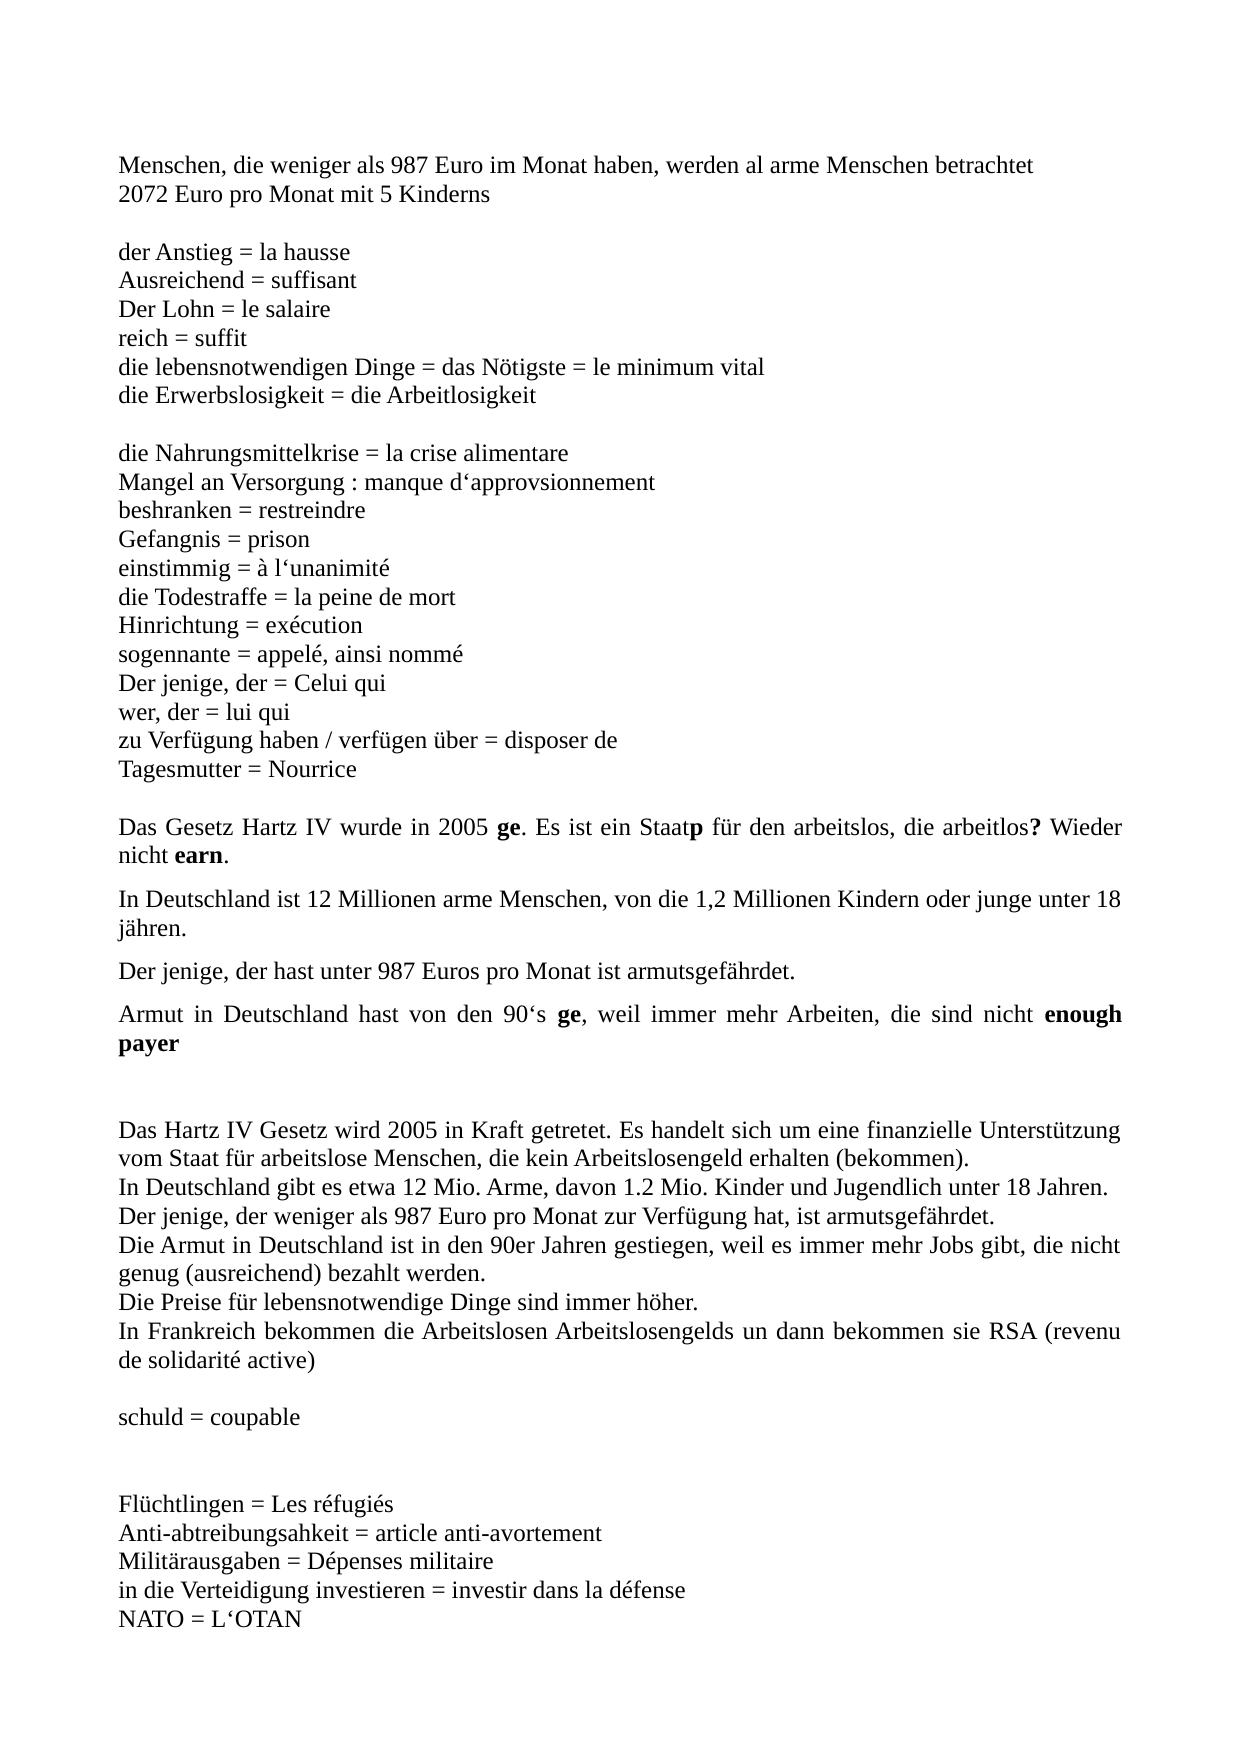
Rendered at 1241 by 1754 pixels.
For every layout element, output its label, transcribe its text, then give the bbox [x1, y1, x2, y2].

text NATO = L‘OTAN [118, 1604, 1122, 1633]
text in die Verteidigung investieren = investir dans la défense [118, 1575, 1122, 1604]
text Der Lohn = le salaire [118, 294, 1122, 323]
text Gefangnis = prison [118, 524, 1122, 553]
text Der jenige, der weniger als 987 Euro pro Monat zur Verfügung hat, ist armutsgefährdet. [118, 1201, 1122, 1230]
text Die Preise für lebensnotwendige Dinge sind immer höher. [118, 1287, 1122, 1316]
text schuld = coupable [118, 1402, 1122, 1431]
text Menschen, die weniger als 987 Euro im Monat haben, werden al arme Menschen betrachtet [118, 151, 1122, 179]
text Das Gesetz Hartz IV wurde in 2005 ge. Es ist ein Staatp für den arbeitslos, die arbeitlos? Wieder nicht earn. [118, 812, 1122, 869]
text In Deutschland gibt es etwa 12 Mio. Arme, davon 1.2 Mio. Kinder und Jugendlich unter 18 Jahren. [118, 1172, 1122, 1201]
text Armut in Deutschland hast von den 90‘s ge, weil immer mehr Arbeiten, die sind nicht enough payer [118, 999, 1122, 1057]
text die Erwerbslosigkeit = die Arbeitlosigkeit [118, 381, 1122, 409]
text Hinrichtung = exécution [118, 611, 1122, 639]
text Der jenige, der hast unter 987 Euros pro Monat ist armutsgefährdet. [118, 956, 1122, 985]
text wer, der = lui qui [118, 697, 1122, 726]
text die Nahrungsmittelkrise = la crise alimentare [118, 438, 1122, 467]
text Tagesmutter = Nourrice [118, 754, 1122, 783]
text der Anstieg = la hausse [118, 237, 1122, 266]
text In Frankreich bekommen die Arbeitslosen Arbeitslosengelds un dann bekommen sie RSA (revenu de solidarité active) [118, 1316, 1122, 1373]
text Ausreichend = suffisant [118, 266, 1122, 294]
text reich = suffit [118, 323, 1122, 352]
text Die Armut in Deutschland ist in den 90er Jahren gestiegen, weil es immer mehr Jobs gibt, die nicht genug (ausreichend) bezahlt werden. [118, 1230, 1122, 1287]
text 2072 Euro pro Monat mit 5 Kinderns [118, 179, 1122, 208]
text sogennante = appelé, ainsi nommé [118, 639, 1122, 668]
text einstimmig = à l‘unanimité [118, 553, 1122, 582]
text Militärausgaben = Dépenses militaire [118, 1546, 1122, 1575]
text Anti-abtreibungsahkeit = article anti-avortement [118, 1518, 1122, 1546]
text die Todestraffe = la peine de mort [118, 582, 1122, 611]
text Der jenige, der = Celui qui [118, 668, 1122, 697]
text Mangel an Versorgung : manque d‘approvsionnement [118, 467, 1122, 496]
text beshranken = restreindre [118, 496, 1122, 524]
text In Deutschland ist 12 Millionen arme Menschen, von die 1,2 Millionen Kindern oder junge unter 18 jähren. [118, 884, 1122, 941]
text zu Verfügung haben / verfügen über = disposer de [118, 726, 1122, 754]
text Das Hartz IV Gesetz wird 2005 in Kraft getretet. Es handelt sich um eine finanzielle Unterstützung vom Staat für arbeitslose Menschen, die kein Arbeitslosengeld erhalten (bekommen). [118, 1115, 1122, 1172]
text die lebensnotwendigen Dinge = das Nötigste = le minimum vital [118, 352, 1122, 381]
text Flüchtlingen = Les réfugiés [118, 1489, 1122, 1518]
